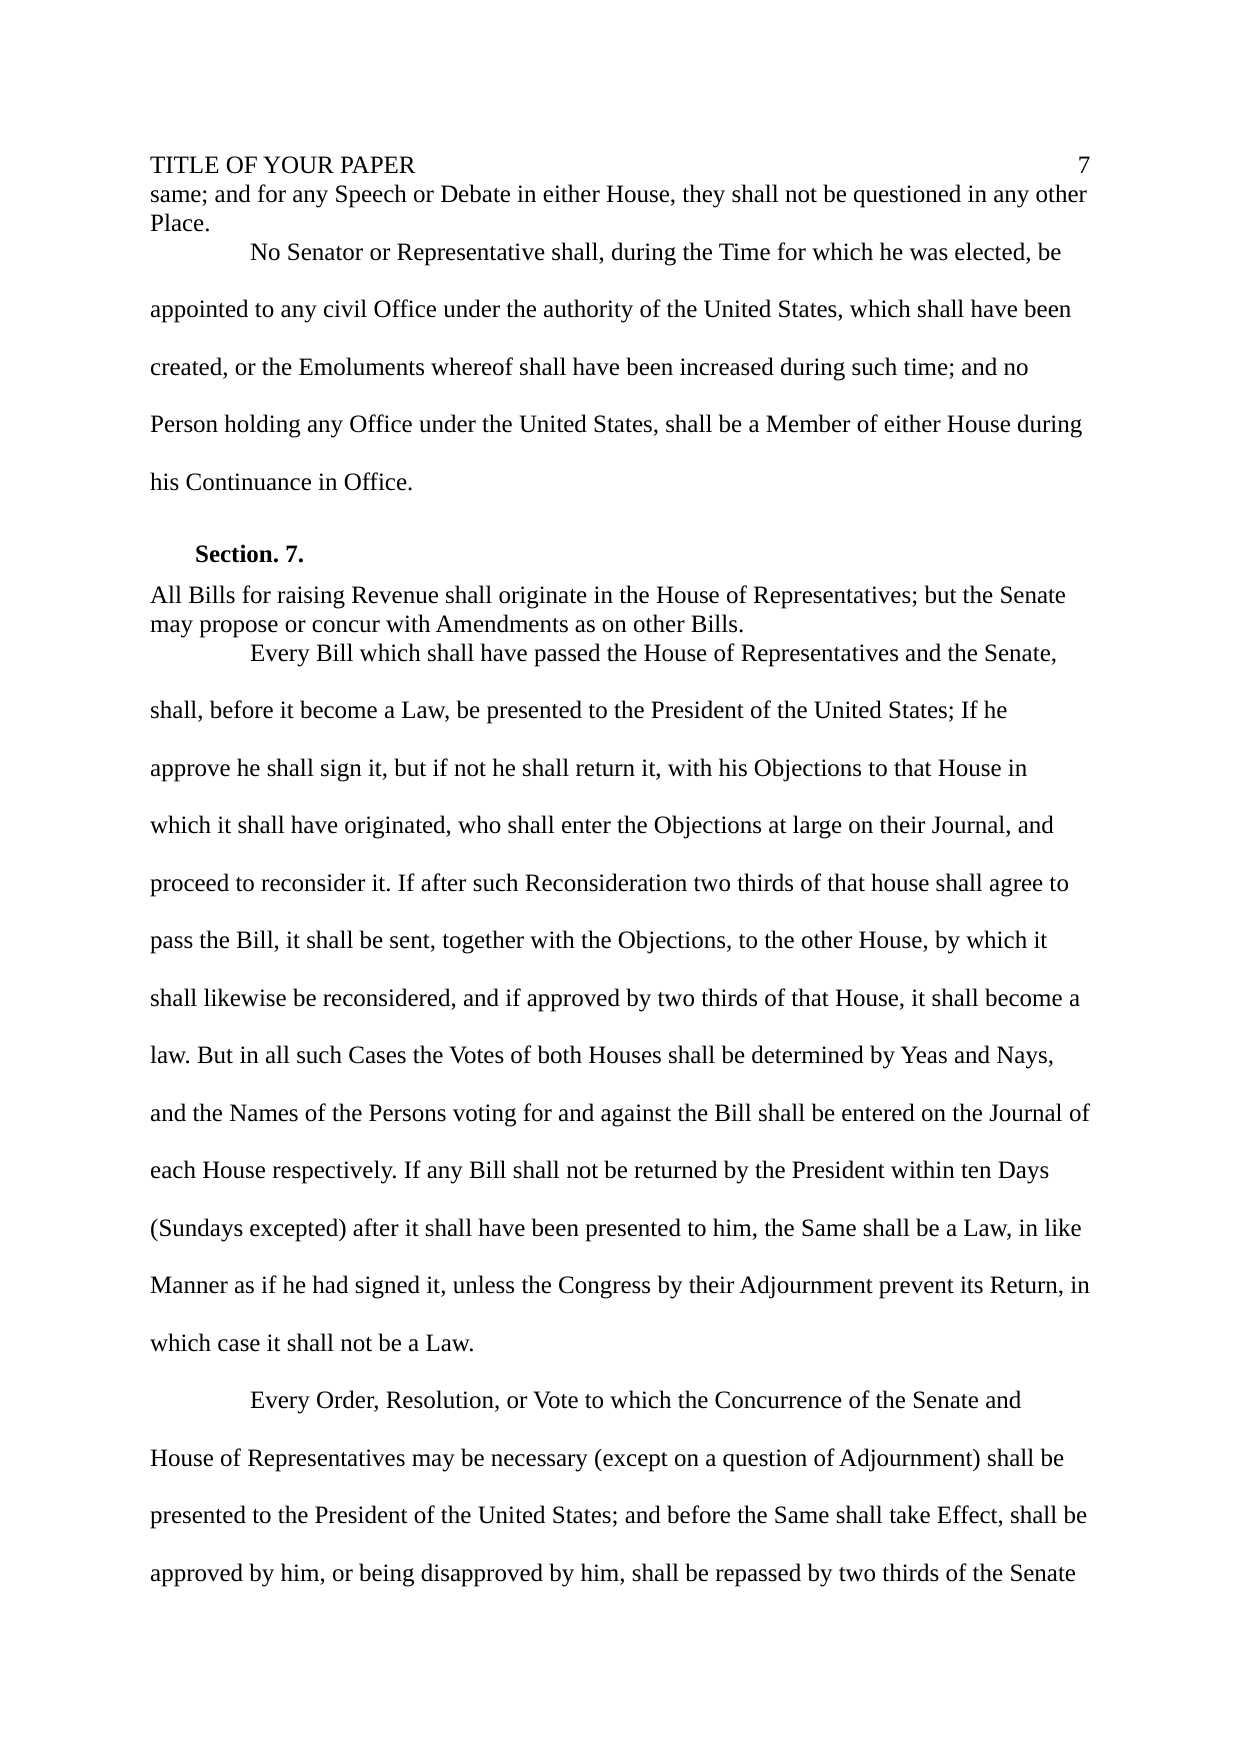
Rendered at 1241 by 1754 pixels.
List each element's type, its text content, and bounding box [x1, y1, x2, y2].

text No Senator or Representative shall, during the Time for which he was elected, be appointed to any civil Office under the authority of the United States, which shall have been created, or the Emoluments whereof shall have been increased during such time; and no Person holding any Office under the United States, shall be a Member of either House during his Continuance in Office. [150, 237, 1090, 496]
text Every Bill which shall have passed the House of Representatives and the Senate, shall, before it become a Law, be presented to the President of the United States; If he approve he shall sign it, but if not he shall return it, with his Objections to that House in which it shall have originated, who shall enter the Objections at large on their Journal, and proceed to reconsider it. If after such Reconsideration two thirds of that house shall agree to pass the Bill, it shall be sent, together with the Objections, to the other House, by which it shall likewise be reconsidered, and if approved by two thirds of that House, it shall become a law. But in all such Cases the Votes of both Houses shall be determined by Yeas and Nays, and the Names of the Persons voting for and against the Bill shall be entered on the Journal of each House respectively. If any Bill shall not be returned by the President within ten Days (Sundays excepted) after it shall have been presented to him, the Same shall be a Law, in like Manner as if he had signed it, unless the Congress by their Adjournment prevent its Return, in which case it shall not be a Law. [150, 638, 1090, 1357]
text Every Order, Resolution, or Vote to which the Concurrence of the Senate and House of Representatives may be necessary (except on a question of Adjournment) shall be presented to the President of the United States; and before the Same shall take Effect, shall be approved by him, or being disapproved by him, shall be repassed by two thirds of the Senate [150, 1385, 1090, 1587]
text same; and for any Speech or Debate in either House, they shall not be questioned in any other Place. [150, 179, 1090, 237]
text All Bills for raising Revenue shall originate in the House of Representatives; but the Senate may propose or concur with Amendments as on other Bills. [150, 580, 1090, 638]
subtitle Section. 7. [195, 539, 1090, 568]
